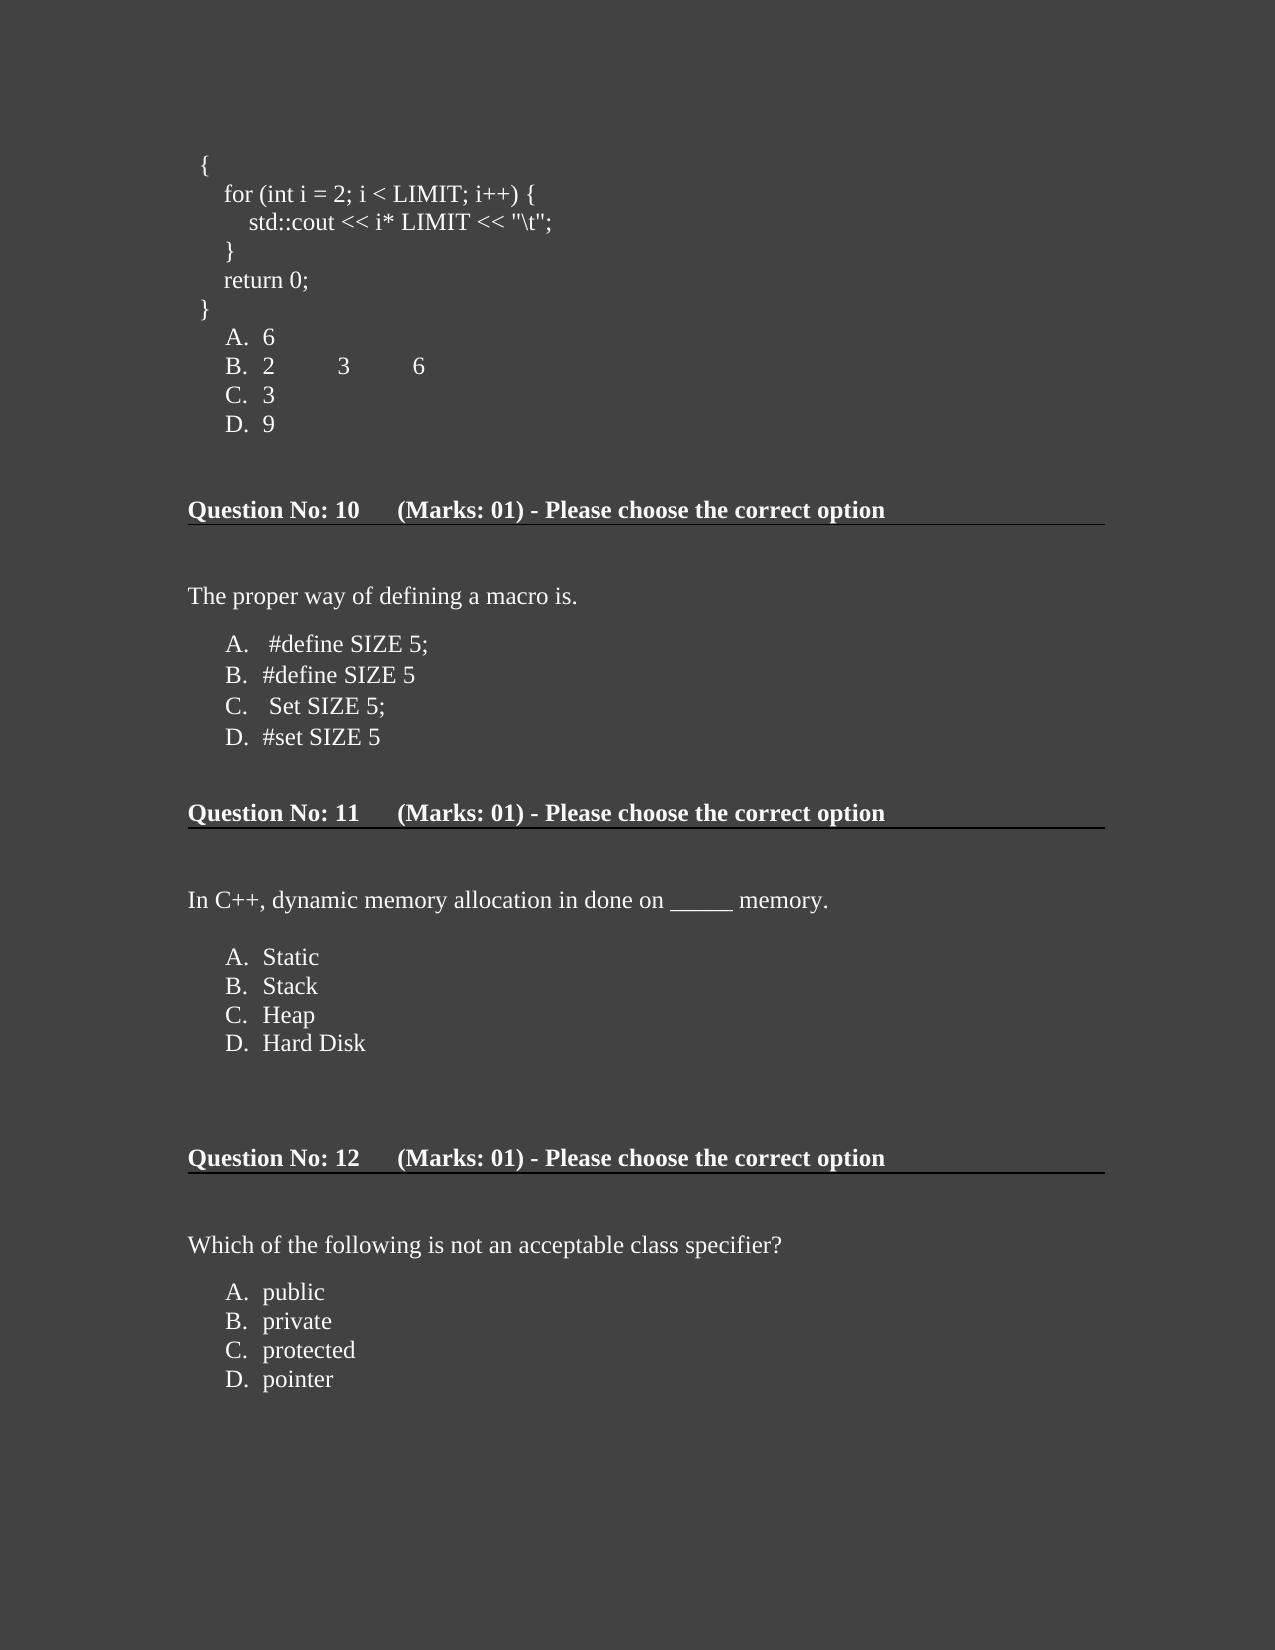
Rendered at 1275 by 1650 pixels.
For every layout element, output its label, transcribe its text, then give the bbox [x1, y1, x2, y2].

list Static [225, 942, 1087, 971]
text Which of the following is not an acceptable class specifier? [187, 1230, 1087, 1258]
text { [198, 150, 1087, 179]
list public [225, 1277, 1087, 1306]
text Question No: 10 (Marks: 01) - Please choose the correct option [187, 495, 1087, 524]
list Hard Disk [225, 1028, 1087, 1057]
list private [225, 1306, 1087, 1335]
list 9 [225, 409, 1087, 437]
list #set SIZE 5 [225, 722, 1087, 751]
list Set SIZE 5; [225, 691, 1087, 720]
text Question No: 12 (Marks: 01) - Please choose the correct option [187, 1143, 1087, 1172]
text } [198, 236, 1087, 265]
list 3 [225, 380, 1087, 409]
text Question No: 11 (Marks: 01) - Please choose the correct option [187, 798, 1087, 827]
list 2 3 6 [225, 351, 1087, 380]
list 6 [225, 322, 1087, 351]
text for (int i = 2; i < LIMIT; i++) { [198, 179, 1087, 207]
text The proper way of defining a macro is. [187, 581, 1087, 610]
list pointer [225, 1364, 1087, 1392]
list protected [225, 1335, 1087, 1364]
list Stack [225, 971, 1087, 1000]
text } [198, 294, 1087, 322]
text In C++, dynamic memory allocation in done on _____ memory. [187, 885, 1087, 942]
list Heap [225, 1000, 1087, 1028]
list #define SIZE 5 [225, 660, 1087, 689]
text return 0; [198, 265, 1087, 294]
text std::cout << i* LIMIT << "\t"; [198, 207, 1087, 236]
list #define SIZE 5; [225, 629, 1087, 658]
